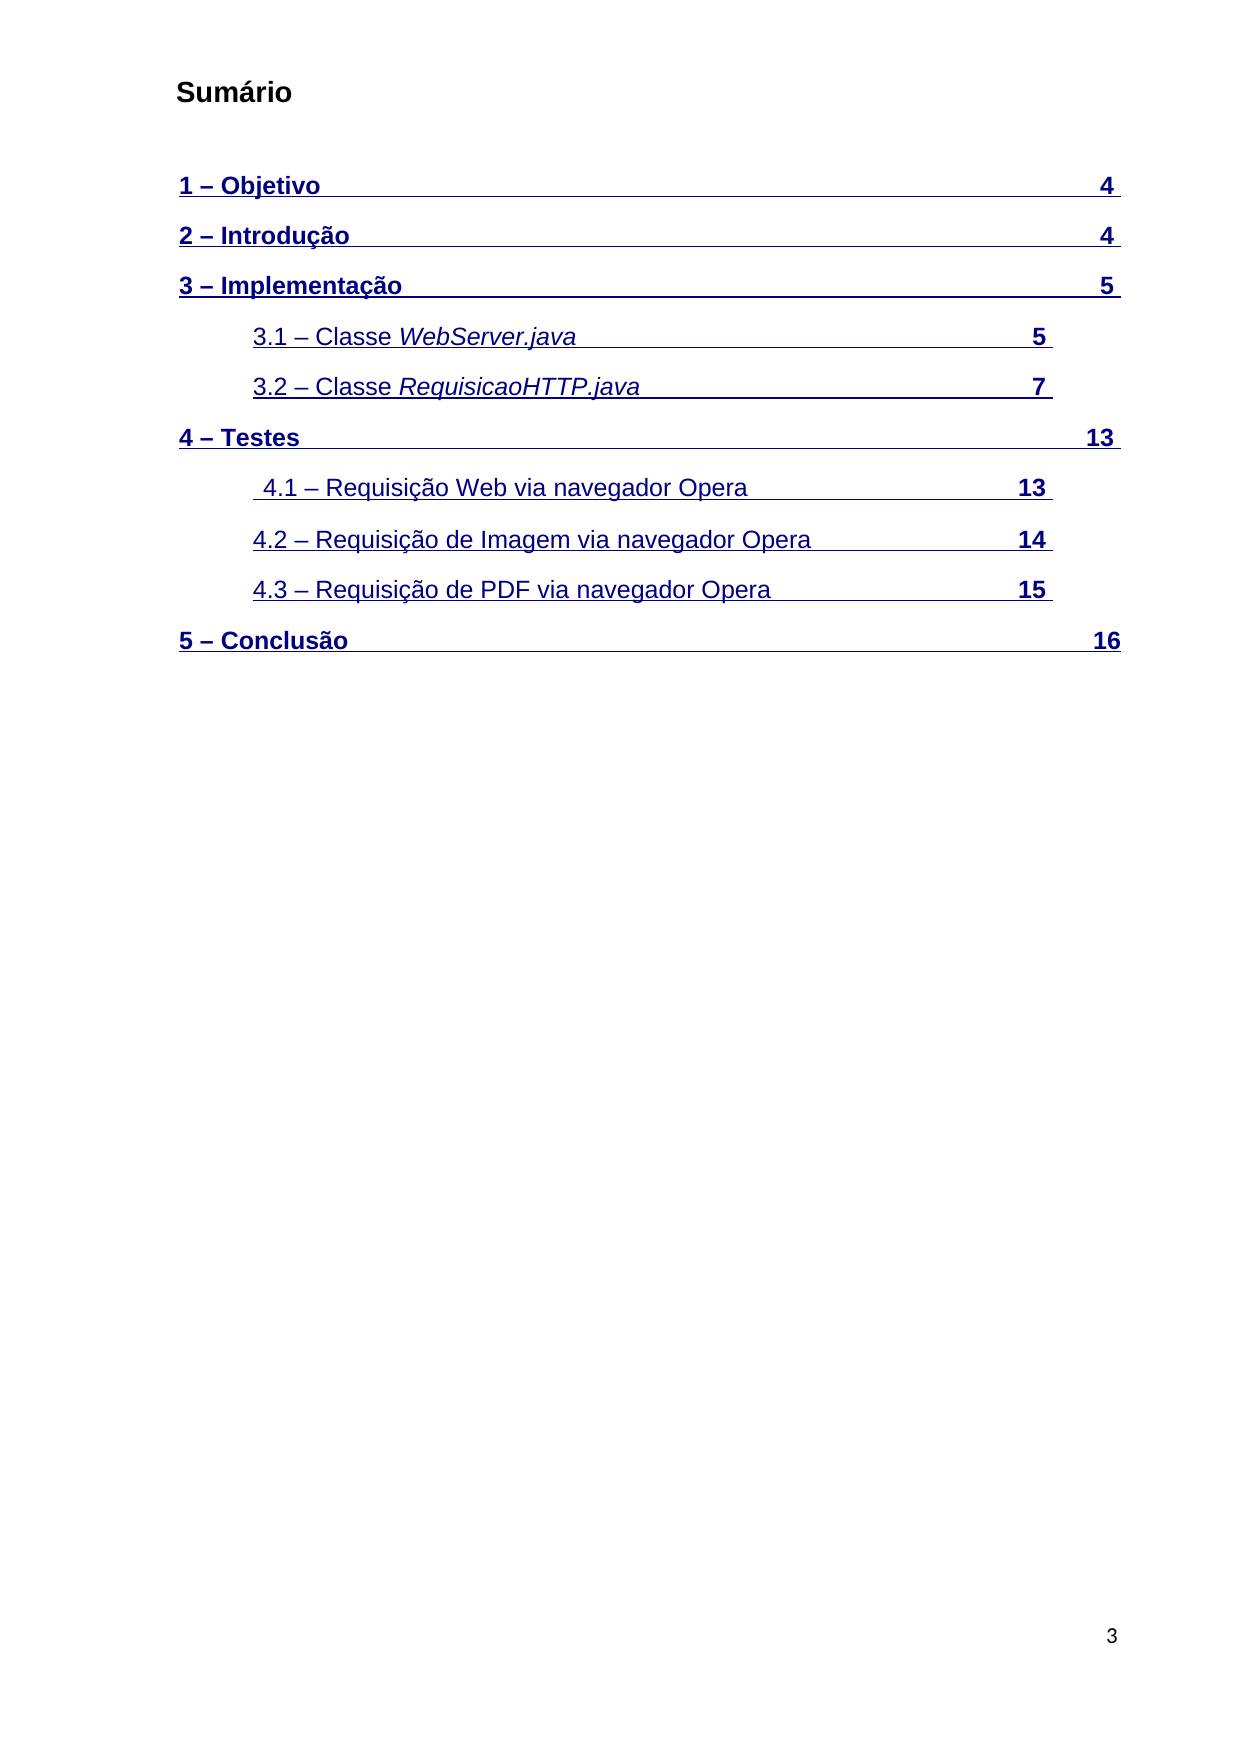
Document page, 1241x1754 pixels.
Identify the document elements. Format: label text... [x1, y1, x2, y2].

text 1 – Objetivo 4 [179, 171, 1121, 196]
text 4.2 – Requisição de Imagem via navegador Opera 14 [253, 524, 1121, 553]
text 3.2 – Classe RequisicaoHTTP.java 7 [253, 372, 1121, 401]
text 5 – Conclusão 16 [179, 626, 1121, 651]
text 3.1 – Classe WebServer.java 5 [253, 322, 1121, 350]
text 3 – Implementação 5 [179, 271, 1121, 296]
text 4.1 – Requisição Web via navegador Opera 13 [253, 473, 1121, 503]
text Sumário [176, 75, 1129, 108]
text 2 – Introdução 4 [179, 221, 1121, 246]
text 4 – Testes 13 [179, 423, 1121, 448]
text 4.3 – Requisição de PDF via navegador Opera 15 [253, 575, 1121, 604]
